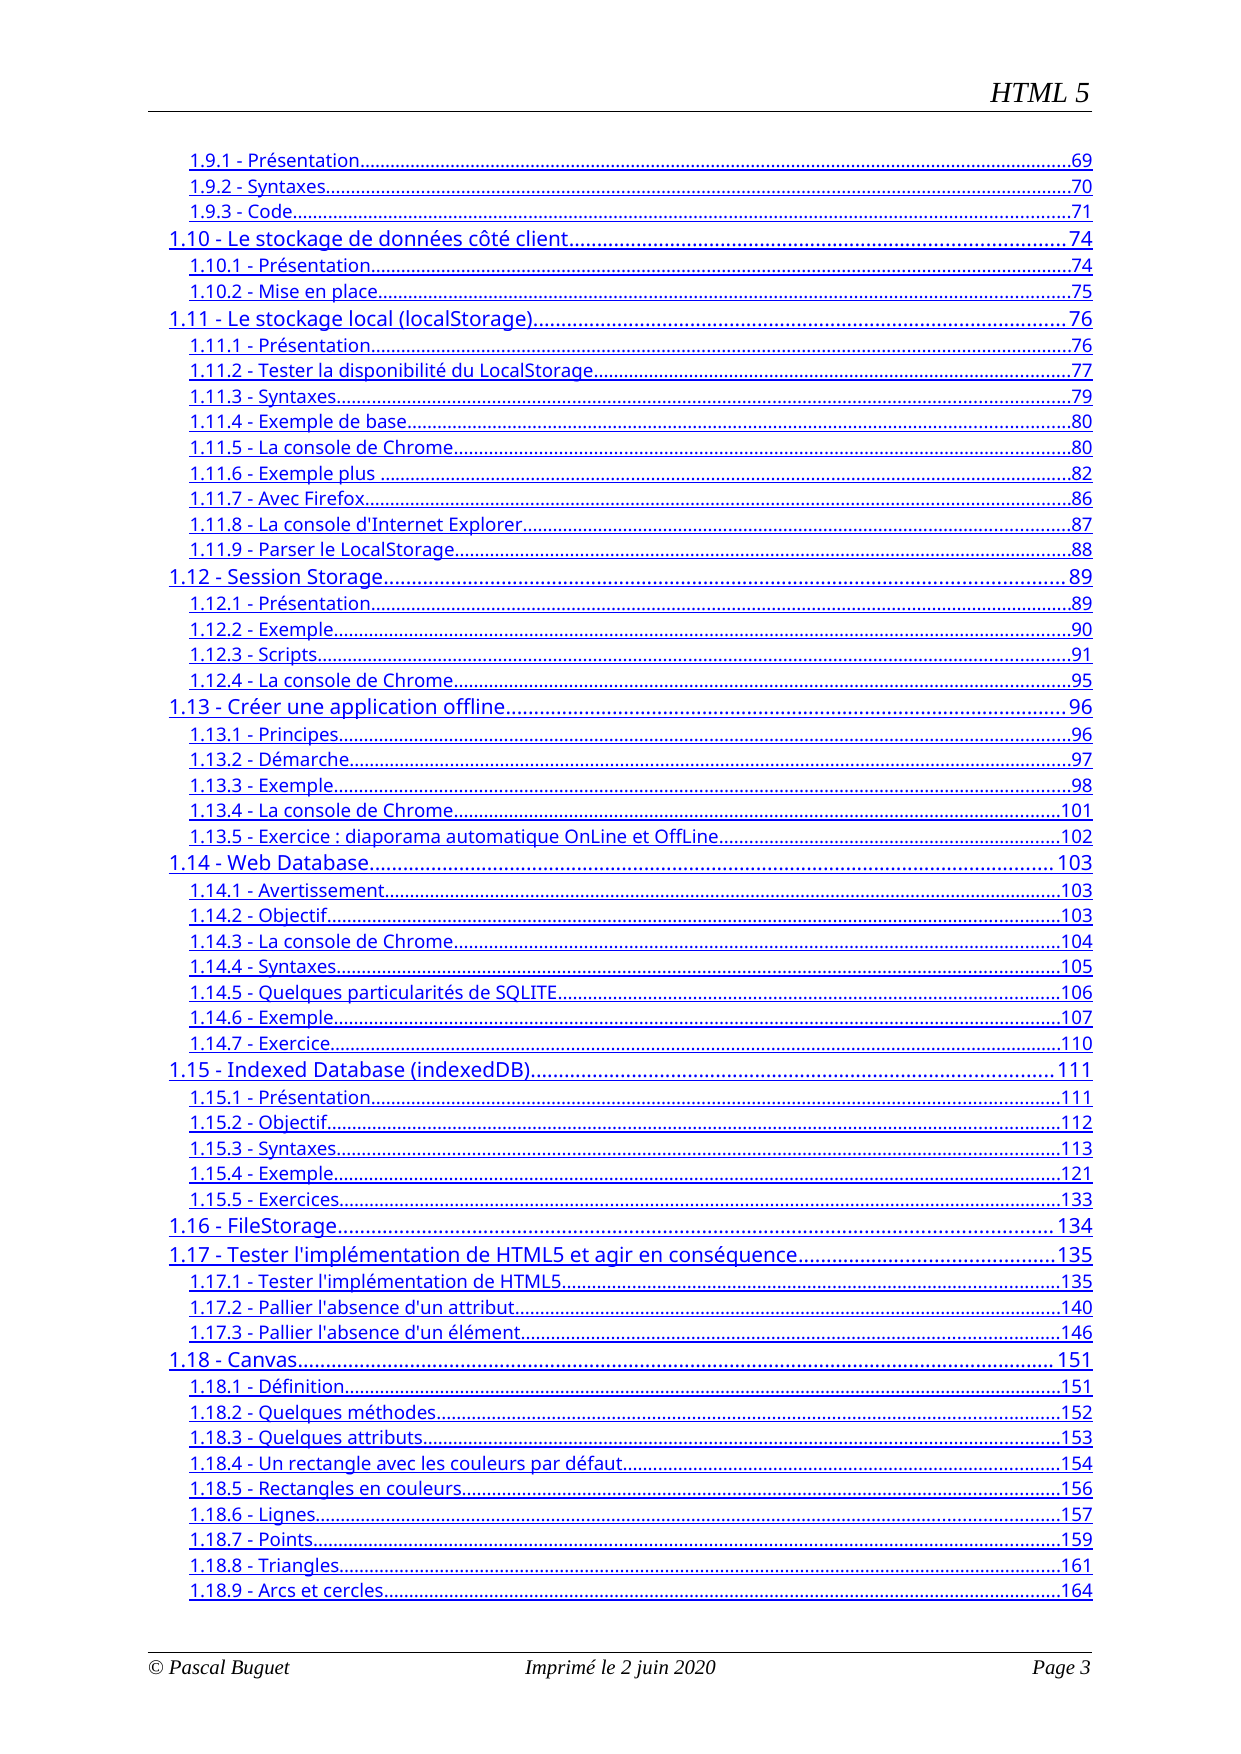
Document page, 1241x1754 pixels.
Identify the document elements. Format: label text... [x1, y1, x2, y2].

text 1.11 - Le stockage local (localStorage) 76 [168, 304, 1092, 328]
text 1.13.3 - Exemple 98 [189, 772, 1092, 794]
text 1.14.7 - Exercice 110 [189, 1030, 1092, 1052]
text 1.17.3 - Pallier l'absence d'un élément 146 [189, 1319, 1092, 1341]
text 1.18.5 - Rectangles en couleurs 156 [189, 1476, 1092, 1497]
text 1.12.4 - La console de Chrome 95 [189, 667, 1092, 689]
text 1.11.7 - Avec Firefox 86 [189, 485, 1092, 507]
text 1.11.4 - Exemple de base 80 [189, 409, 1092, 431]
text 1.11.5 - La console de Chrome 80 [189, 434, 1092, 456]
text 1.17.1 - Tester l'implémentation de HTML5 135 [189, 1268, 1092, 1290]
text 1.18.3 - Quelques attributs 153 [189, 1424, 1092, 1446]
text 1.14.1 - Avertissement 103 [189, 877, 1092, 899]
text 1.13.1 - Principes 96 [189, 721, 1092, 743]
text 1.16 - FileStorage 134 [168, 1212, 1092, 1236]
text 1.14.6 - Exemple 107 [189, 1004, 1092, 1026]
text 1.11.3 - Syntaxes 79 [189, 383, 1092, 405]
text 1.12.3 - Scripts 91 [189, 641, 1092, 663]
text 1.9.2 - Syntaxes 70 [189, 173, 1092, 195]
text 1.15.4 - Exemple 121 [189, 1161, 1092, 1182]
text 1.17.2 - Pallier l'absence d'un attribut 140 [189, 1294, 1092, 1316]
text 1.13.2 - Démarche 97 [189, 746, 1092, 768]
text 1.14.4 - Syntaxes 105 [189, 953, 1092, 975]
text 1.11.1 - Présentation 76 [189, 332, 1092, 354]
text 1.9.3 - Code 71 [189, 199, 1092, 221]
text 1.15.3 - Syntaxes 113 [189, 1135, 1092, 1157]
text 1.18 - Canvas 151 [168, 1345, 1092, 1369]
text 1.14.5 - Quelques particularités de SQLITE 106 [189, 979, 1092, 1001]
text 1.10.2 - Mise en place 75 [189, 278, 1092, 300]
text 1.18.9 - Arcs et cercles 164 [189, 1578, 1092, 1599]
text 1.9.1 - Présentation 69 [189, 148, 1092, 169]
text 1.17 - Tester l'implémentation de HTML5 et agir en conséquence 135 [168, 1240, 1092, 1264]
text 1.11.6 - Exemple plus ... 82 [189, 460, 1092, 482]
text 1.12.1 - Présentation 89 [189, 590, 1092, 612]
text 1.14.3 - La console de Chrome 104 [189, 928, 1092, 950]
text 1.18.8 - Triangles 161 [189, 1552, 1092, 1574]
text 1.11.8 - La console d'Internet Explorer 87 [189, 511, 1092, 533]
text 1.18.6 - Lignes 157 [189, 1501, 1092, 1523]
text 1.10 - Le stockage de données côté client 74 [168, 224, 1092, 248]
text 1.10.1 - Présentation 74 [189, 253, 1092, 274]
text 1.11.9 - Parser le LocalStorage 88 [189, 536, 1092, 558]
text 1.12.2 - Exemple 90 [189, 616, 1092, 638]
text 1.12 - Session Storage 89 [168, 562, 1092, 586]
text [168, 249, 1092, 253]
text 1.15 - Indexed Database (indexedDB) 111 [168, 1056, 1092, 1080]
text 1.14.2 - Objectif 103 [189, 902, 1092, 924]
text 1.18.4 - Un rectangle avec les couleurs par défaut 154 [189, 1450, 1092, 1472]
text 1.13.5 - Exercice : diaporama automatique OnLine et OffLine 102 [189, 823, 1092, 845]
text 1.18.7 - Points 159 [189, 1527, 1092, 1548]
text 1.15.2 - Objectif 112 [189, 1109, 1092, 1131]
text 1.18.1 - Définition 151 [189, 1373, 1092, 1395]
text 1.13 - Créer une application offline 96 [168, 692, 1092, 717]
text 1.15.5 - Exercices 133 [189, 1186, 1092, 1208]
text 1.13.4 - La console de Chrome 101 [189, 797, 1092, 819]
text 1.11.2 - Tester la disponibilité du LocalStorage 77 [189, 358, 1092, 379]
text 1.15.1 - Présentation 111 [189, 1084, 1092, 1106]
text 1.14 - Web Database 103 [168, 848, 1092, 873]
text 1.18.2 - Quelques méthodes 152 [189, 1399, 1092, 1421]
